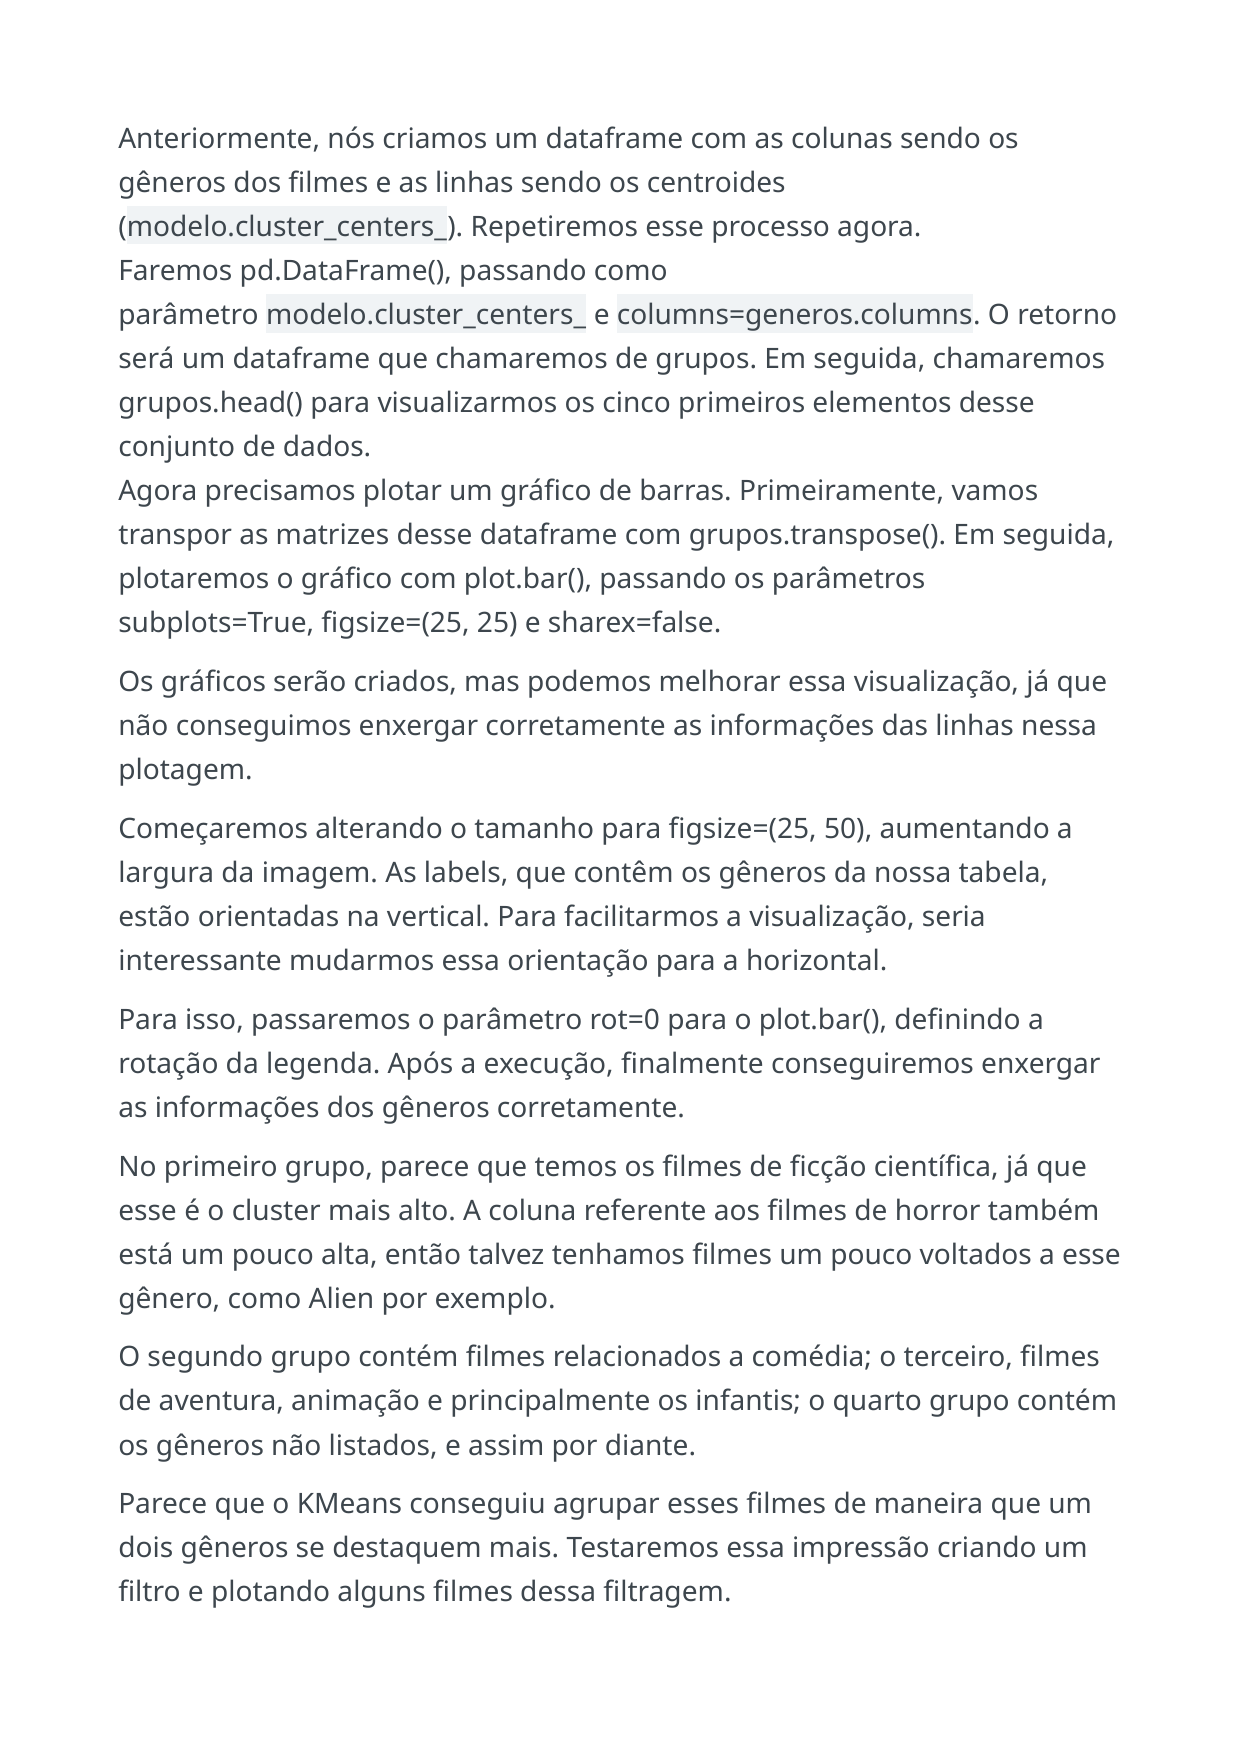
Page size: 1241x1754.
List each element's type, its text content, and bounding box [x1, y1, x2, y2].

text Os gráficos serão criados, mas podemos melhorar essa visualização, já que não conseguimos enxergar corretamente as informações das linhas nessa plotagem. [118, 661, 1122, 788]
text Agora precisamos plotar um gráfico de barras. Primeiramente, vamos transpor as matrizes desse dataframe com grupos.transpose(). Em seguida, plotaremos o gráfico com plot.bar(), passando os parâmetros subplots=True, figsize=(25, 25) e sharex=false. [118, 471, 1122, 641]
text Anteriormente, nós criamos um dataframe com as colunas sendo os gêneros dos filmes e as linhas sendo os centroides (modelo.cluster_centers_). Repetiremos esse processo agora. [118, 118, 1122, 244]
text O segundo grupo contém filmes relacionados a comédia; o terceiro, filmes de aventura, animação e principalmente os infantis; o quarto grupo contém os gêneros não listados, e assim por diante. [118, 1337, 1122, 1463]
text Faremos pd.DataFrame(), passando como parâmetro modelo.cluster_centers_ e columns=generos.columns. O retorno será um dataframe que chamaremos de grupos. Em seguida, chamaremos grupos.head() para visualizarmos os cinco primeiros elementos desse conjunto de dados. [118, 250, 1122, 465]
text Para isso, passaremos o parâmetro rot=0 para o plot.bar(), definindo a rotação da legenda. Após a execução, finalmente conseguiremos enxergar as informações dos gêneros corretamente. [118, 999, 1122, 1126]
text Começaremos alterando o tamanho para figsize=(25, 50), aumentando a largura da imagem. As labels, que contêm os gêneros da nossa tabela, estão orientadas na vertical. Para facilitarmos a visualização, seria interessante mudarmos essa orientação para a horizontal. [118, 808, 1122, 979]
text No primeiro grupo, parece que temos os filmes de ficção científica, já que esse é o cluster mais alto. A coluna referente aos filmes de horror também está um pouco alta, então talvez tenhamos filmes um pouco voltados a esse gênero, como Alien por exemplo. [118, 1146, 1122, 1316]
text Parece que o KMeans conseguiu agrupar esses filmes de maneira que um dois gêneros se destaquem mais. Testaremos essa impressão criando um filtro e plotando alguns filmes dessa filtragem. [118, 1483, 1122, 1610]
